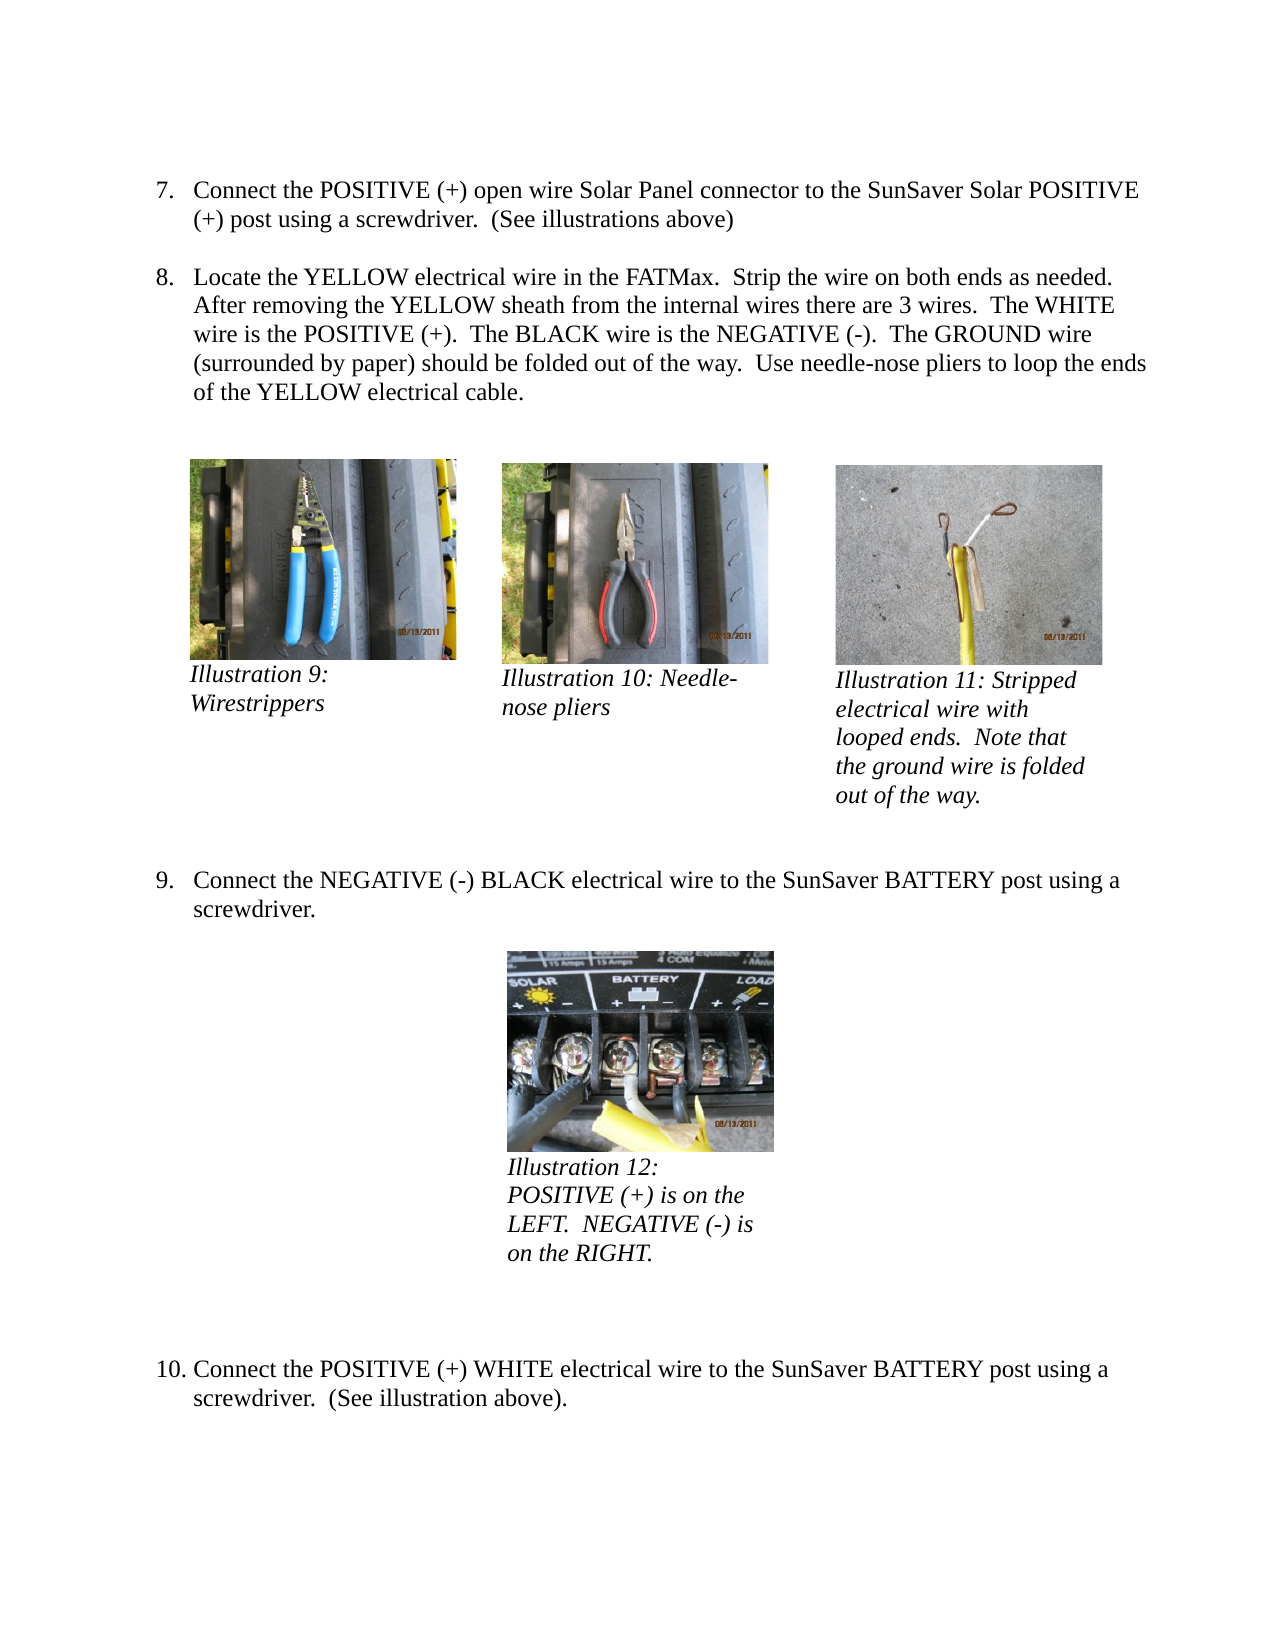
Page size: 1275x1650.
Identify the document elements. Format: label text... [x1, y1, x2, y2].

text Illustration 9: Wirestrippers [189, 660, 456, 717]
picture [835, 465, 1103, 665]
text Illustration 12: POSITIVE (+) is on the LEFT. NEGATIVE (-) is on the RIGHT. [507, 1152, 774, 1267]
list Locate the YELLOW electrical wire in the FATMax. Strip the wire on both ends as needed. After removing the YELLOW sheath from the internal wires there are 3 wires. The WHITE wire is the POSITIVE (+). The BLACK wire is the NEGATIVE (-). The GROUND wire (surrounded by paper) should be folded out of the way. Use needle-nose pliers to loop the ends of the YELLOW electrical cable. [156, 262, 1157, 406]
list Connect the NEGATIVE (-) BLACK electrical wire to the SunSaver BATTERY post using a screwdriver. [156, 866, 1157, 923]
picture [501, 463, 769, 664]
text Illustration 11: Stripped electrical wire with looped ends. Note that the ground wire is folded out of the way. [835, 665, 1102, 809]
list Connect the POSITIVE (+) open wire Solar Panel connector to the SunSaver Solar POSITIVE (+) post using a screwdriver. (See illustrations above) [156, 176, 1157, 233]
picture [189, 459, 457, 660]
list Connect the POSITIVE (+) WHITE electrical wire to the SunSaver BATTERY post using a screwdriver. (See illustration above). [156, 1354, 1157, 1412]
text Illustration 10: Needle-nose pliers [502, 664, 768, 721]
picture [507, 951, 774, 1152]
